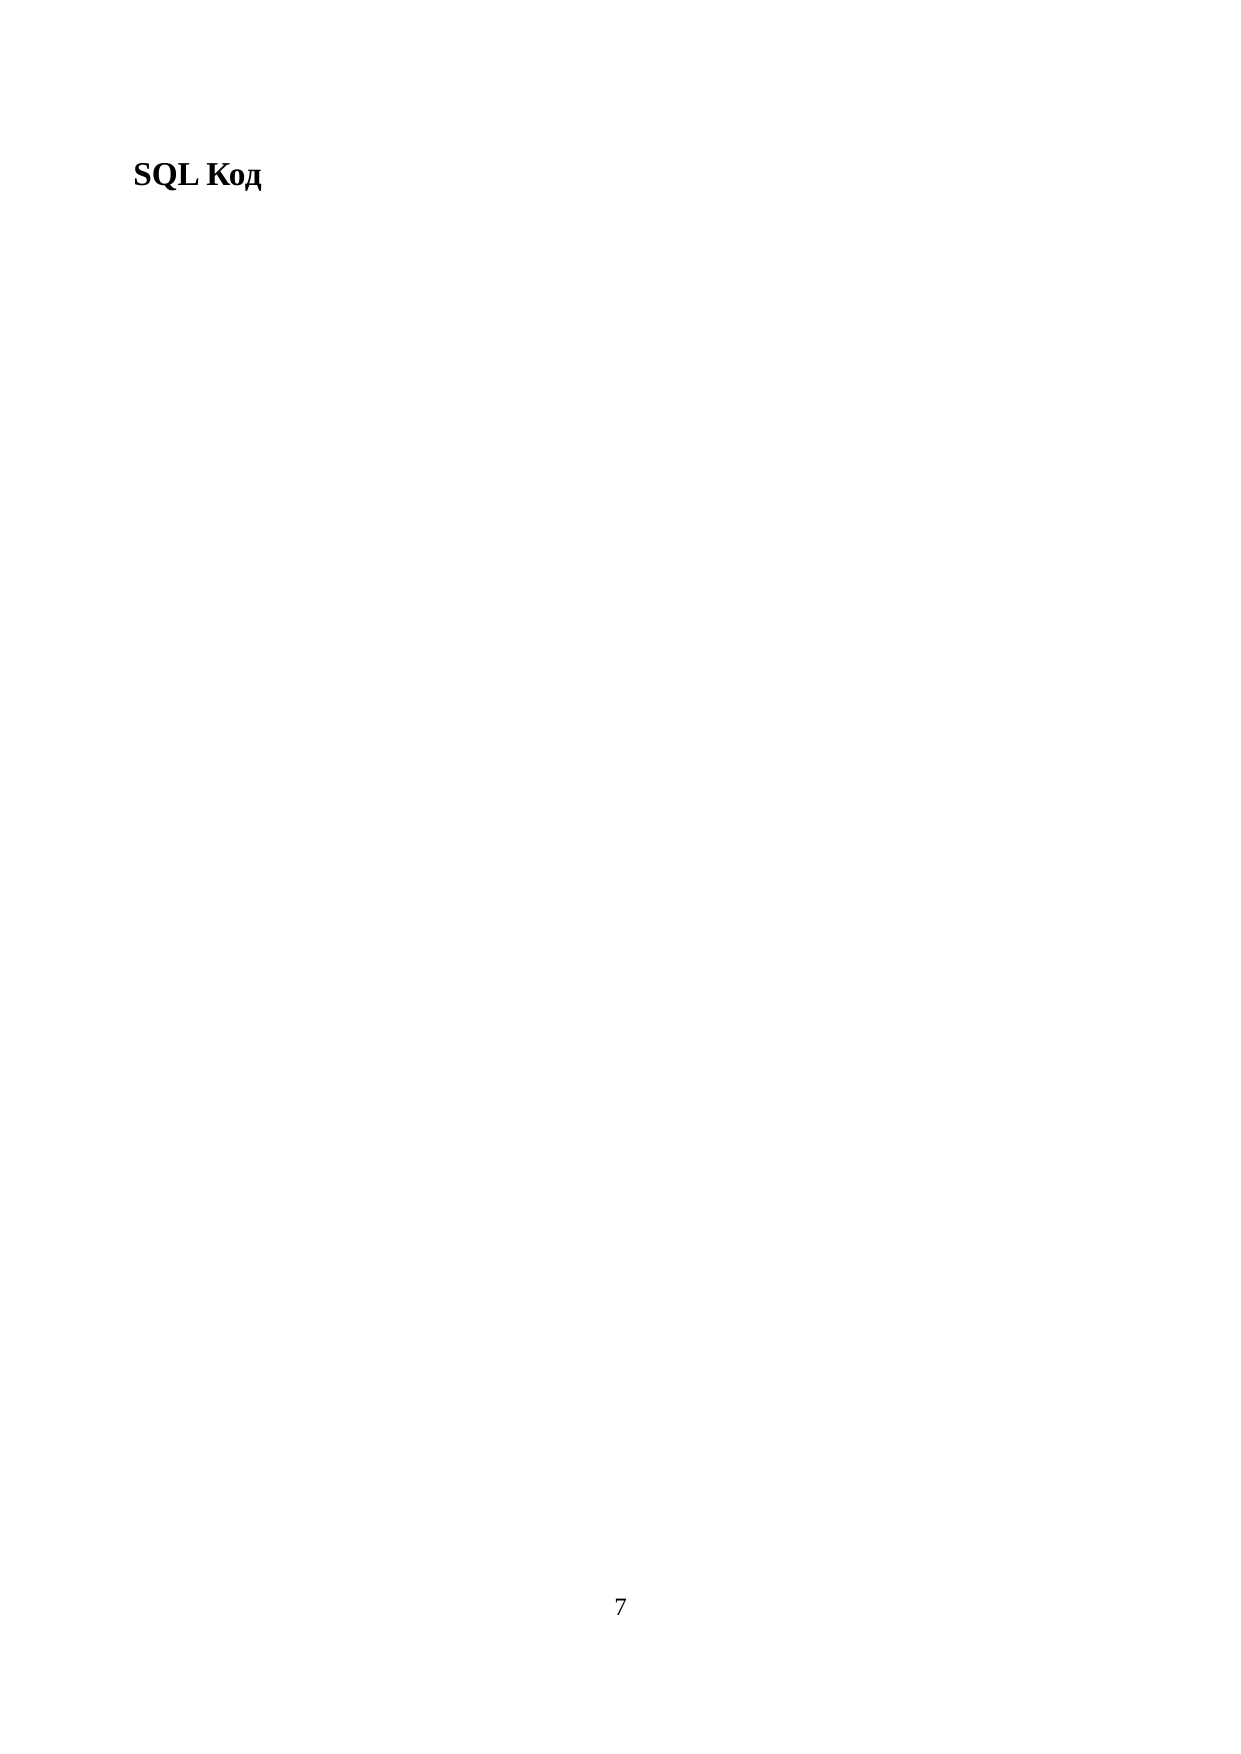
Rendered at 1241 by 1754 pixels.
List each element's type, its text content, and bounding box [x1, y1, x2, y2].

subtitle SQL Код [133, 154, 1107, 192]
